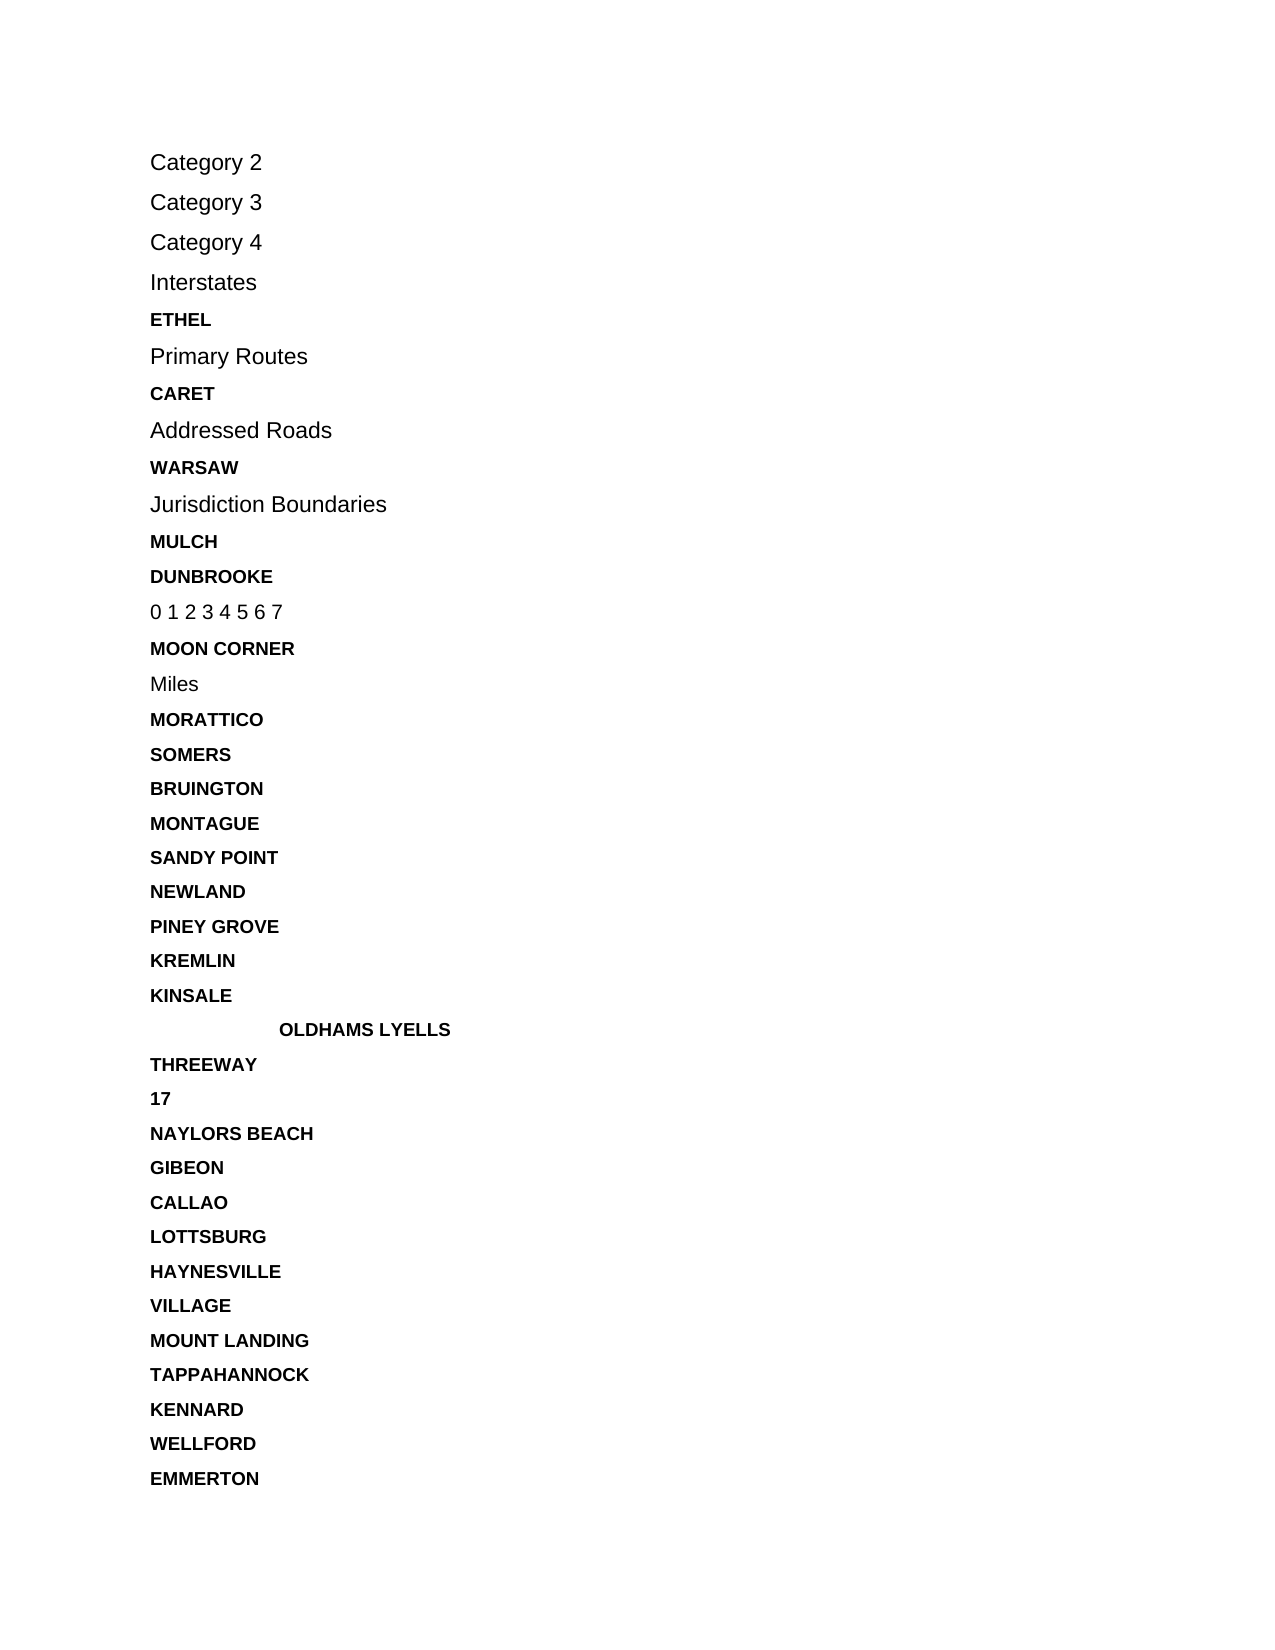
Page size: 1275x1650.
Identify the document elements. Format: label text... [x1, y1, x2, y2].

text MORATTICO [150, 709, 1125, 731]
text Category 2 [150, 150, 1125, 176]
text KENNARD [150, 1399, 1125, 1420]
text Primary Routes [150, 344, 1125, 369]
text TAPPAHANNOCK [150, 1365, 1125, 1386]
text LOTTSBURG [150, 1227, 1125, 1248]
text KINSALE [150, 985, 1125, 1006]
text NAYLORS BEACH [150, 1123, 1125, 1144]
text Interstates [150, 269, 1125, 295]
text CALLAO [150, 1192, 1125, 1213]
text BRUINGTON [150, 778, 1125, 799]
text Jurisdiction Boundaries [150, 492, 1125, 518]
text MOON CORNER [150, 638, 1125, 659]
text OLDHAMS LYELLS [150, 1020, 1125, 1041]
text MULCH [150, 532, 1125, 553]
text GIBEON [150, 1158, 1125, 1179]
text Category 4 [150, 229, 1125, 255]
text SANDY POINT [150, 847, 1125, 868]
text WARSAW [150, 458, 1125, 479]
text PINEY GROVE [150, 916, 1125, 937]
text Addressed Roads [150, 418, 1125, 443]
text MONTAGUE [150, 813, 1125, 834]
text KREMLIN [150, 951, 1125, 972]
text WELLFORD [150, 1434, 1125, 1454]
text Miles [150, 672, 1125, 696]
text EMMERTON [150, 1468, 1125, 1489]
text DUNBROOKE [150, 566, 1125, 587]
text SOMERS [150, 744, 1125, 765]
text Category 3 [150, 190, 1125, 215]
text CARET [150, 383, 1125, 404]
text ETHEL [150, 309, 1125, 330]
text MOUNT LANDING [150, 1330, 1125, 1351]
text VILLAGE [150, 1296, 1125, 1317]
text HAYNESVILLE [150, 1261, 1125, 1282]
text 0 1 2 3 4 5 6 7 [150, 601, 1125, 624]
text NEWLAND [150, 882, 1125, 903]
text 17 [150, 1089, 1125, 1110]
text THREEWAY [150, 1054, 1125, 1075]
